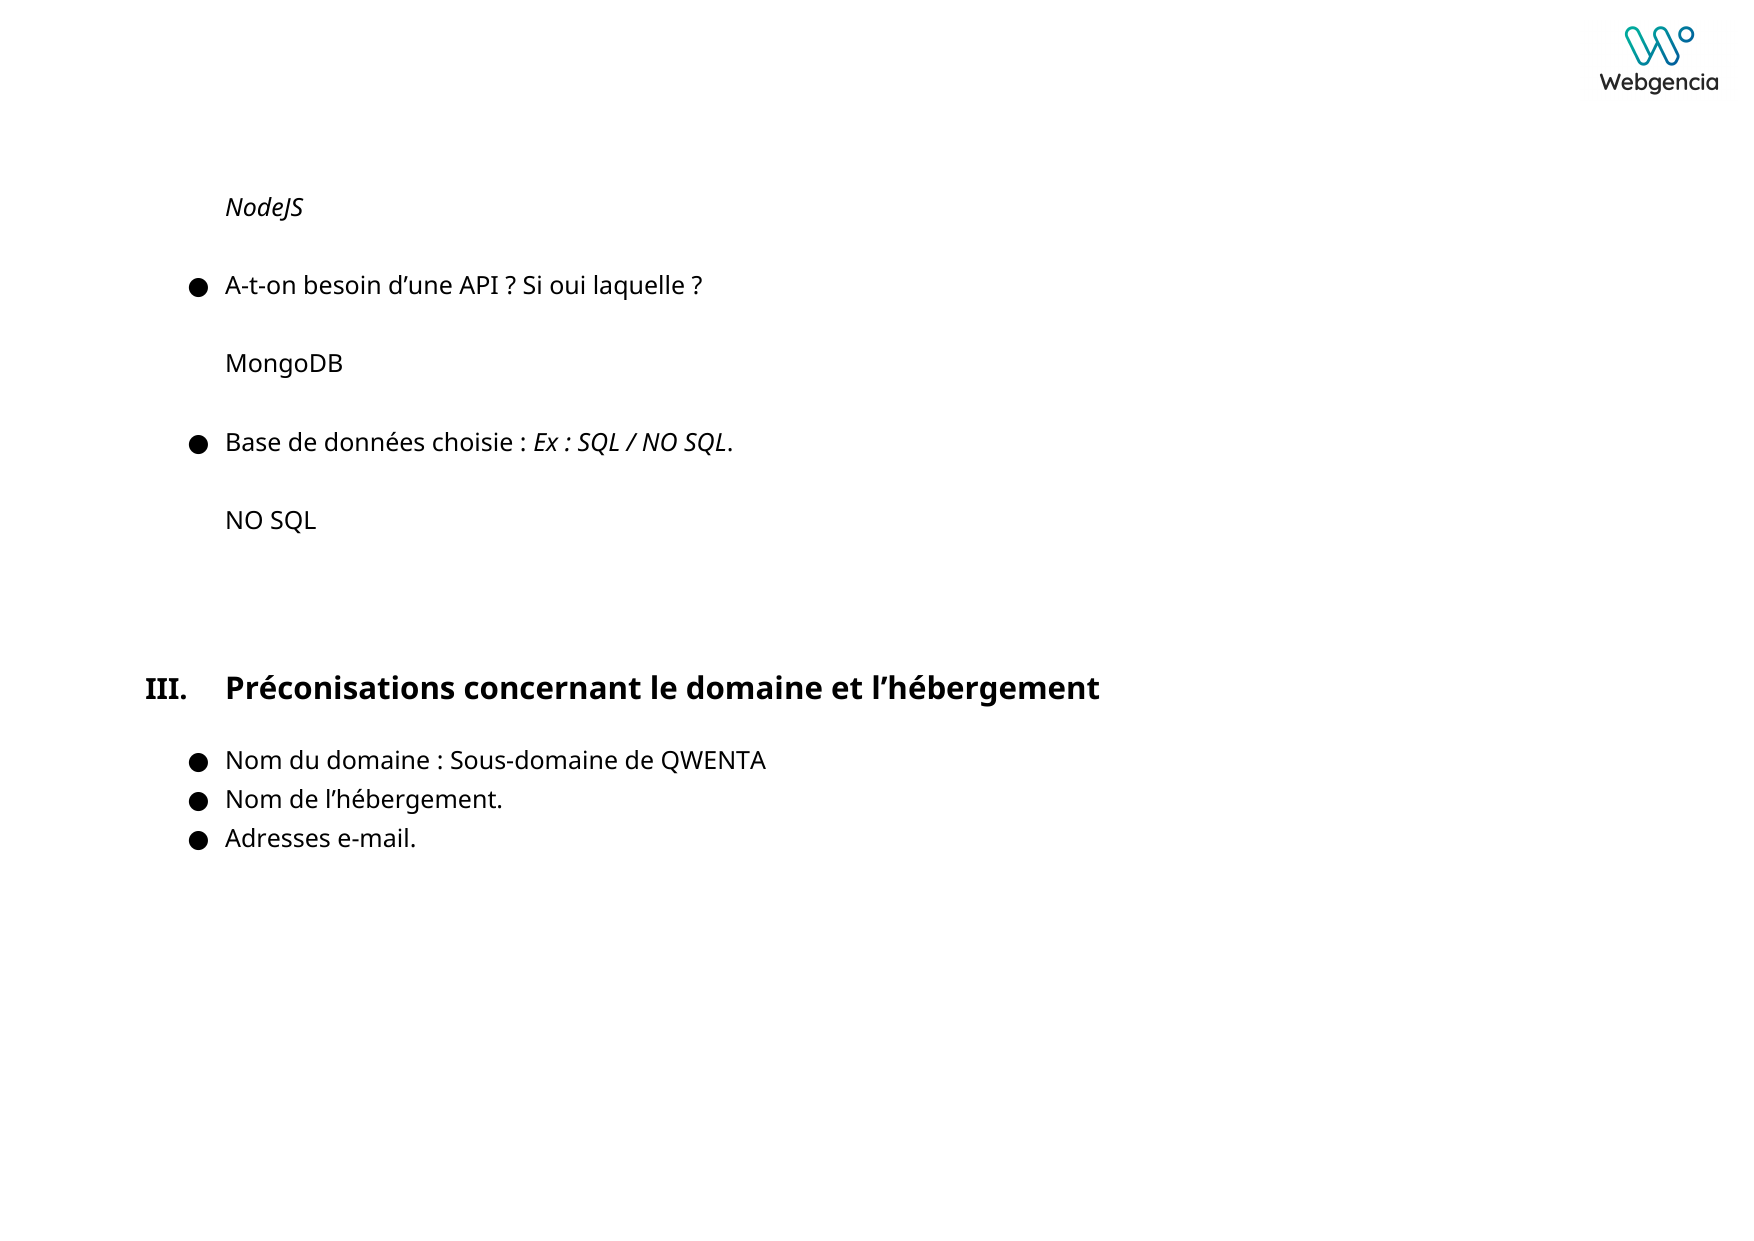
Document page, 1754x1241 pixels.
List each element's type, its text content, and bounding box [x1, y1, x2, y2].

list Nom de l’hébergement. [187, 781, 1604, 816]
list MongoDB [187, 346, 1604, 380]
list Nom du domaine : Sous-domaine de QWENTA [187, 742, 1604, 776]
list Adresses e-mail. [187, 821, 1604, 894]
list A-t-on besoin d’une API ? Si oui laquelle ? [187, 267, 1604, 302]
list NO SQL [187, 502, 1604, 576]
list Base de données choisie : Ex : SQL / NO SQL. [187, 424, 1604, 458]
picture [1580, 20, 1739, 101]
subtitle Préconisations concernant le domaine et l’hébergement [187, 666, 1604, 708]
list NodeJS [187, 189, 1604, 223]
